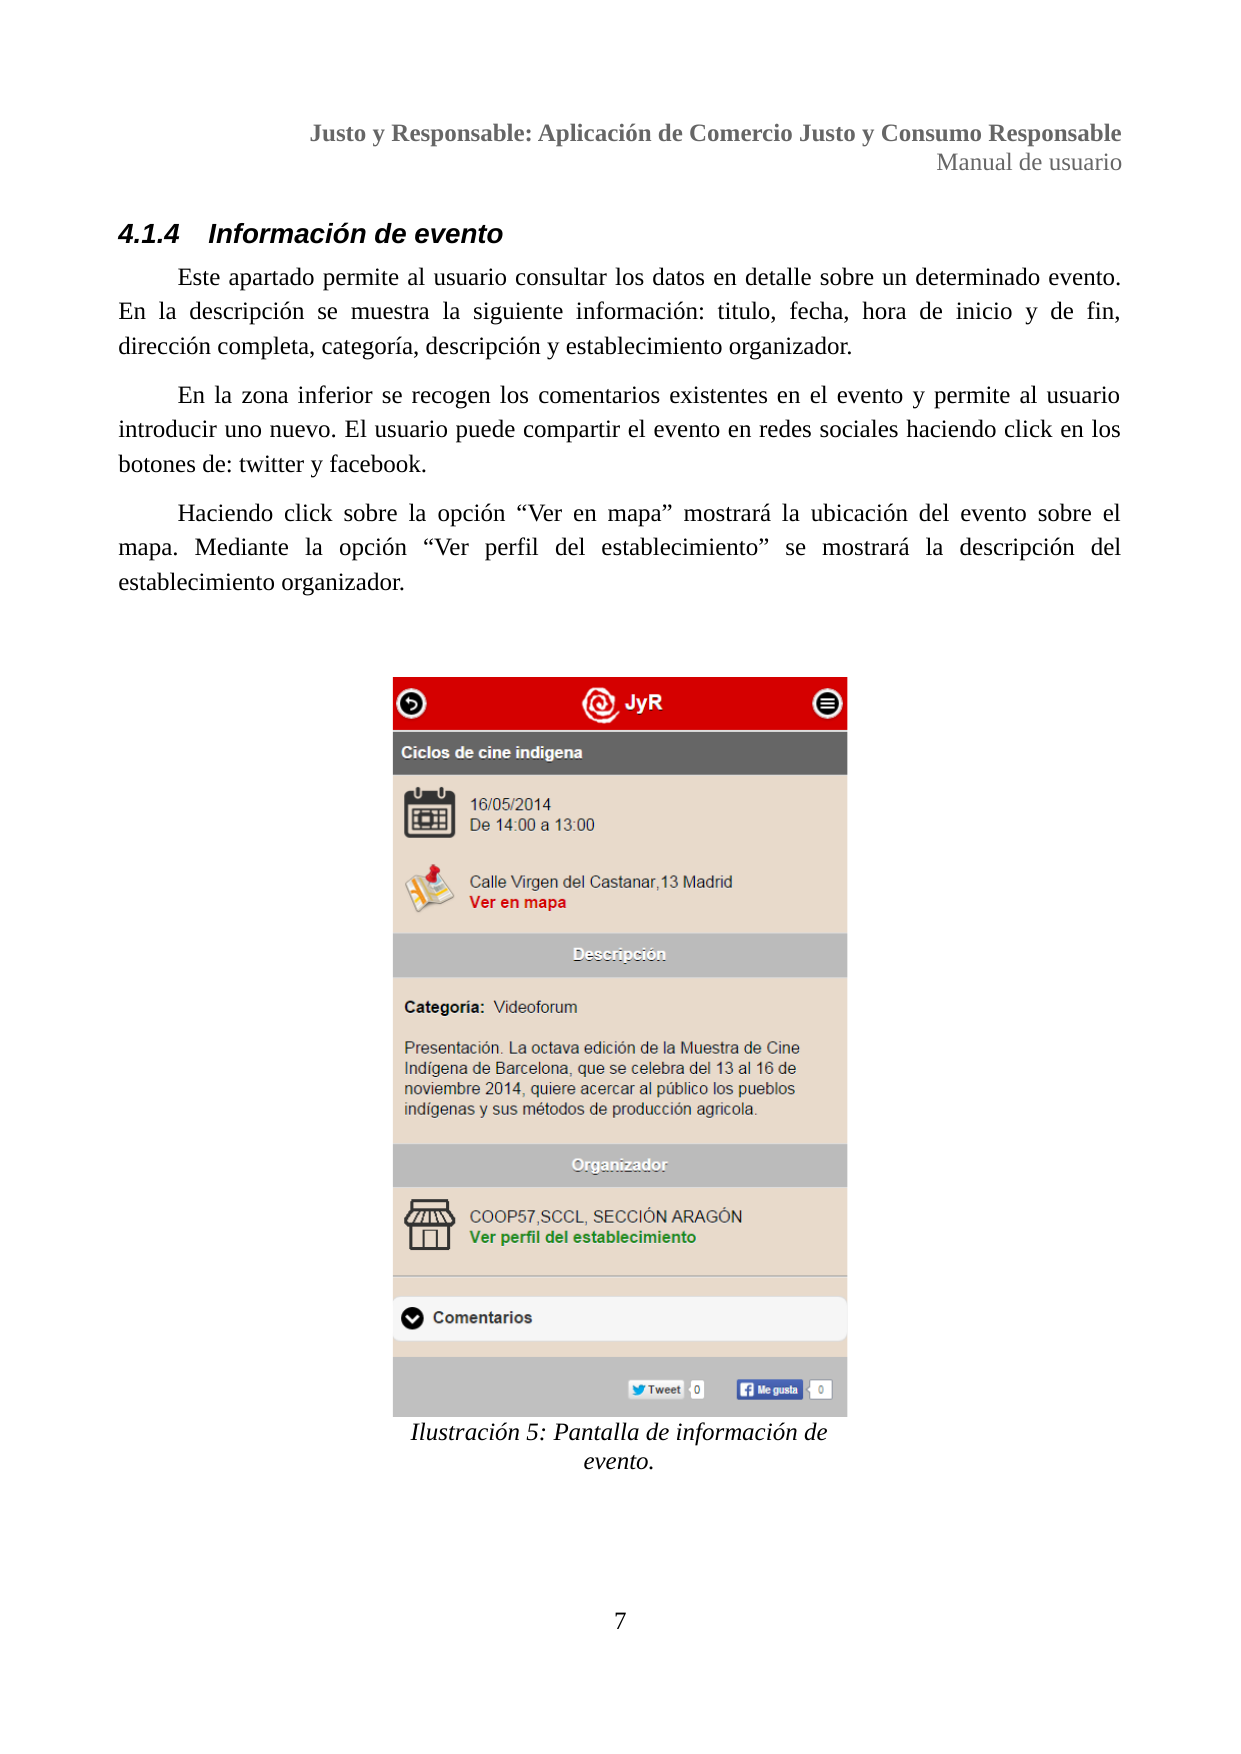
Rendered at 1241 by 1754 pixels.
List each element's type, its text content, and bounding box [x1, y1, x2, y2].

text Haciendo click sobre la opción “Ver en mapa” mostrará la ubicación del evento sobre el mapa. Mediante la opción “Ver perfil del establecimiento” se mostrará la descripción del establecimiento organizador. [118, 498, 1122, 596]
text Ilustración 5: Pantalla de información de evento. [393, 1417, 847, 1474]
picture [392, 677, 848, 1417]
text Este apartado permite al usuario consultar los datos en detalle sobre un determinado evento. En la descripción se muestra la siguiente información: titulo, fecha, hora de inicio y de fin, dirección completa, categoría, descripción y establecimiento organizador. [118, 262, 1122, 360]
subtitle Información de evento [118, 218, 1122, 249]
text En la zona inferior se recogen los comentarios existentes en el evento y permite al usuario introducir uno nuevo. El usuario puede compartir el evento en redes sociales haciendo click en los botones de: twitter y facebook. [118, 380, 1122, 478]
